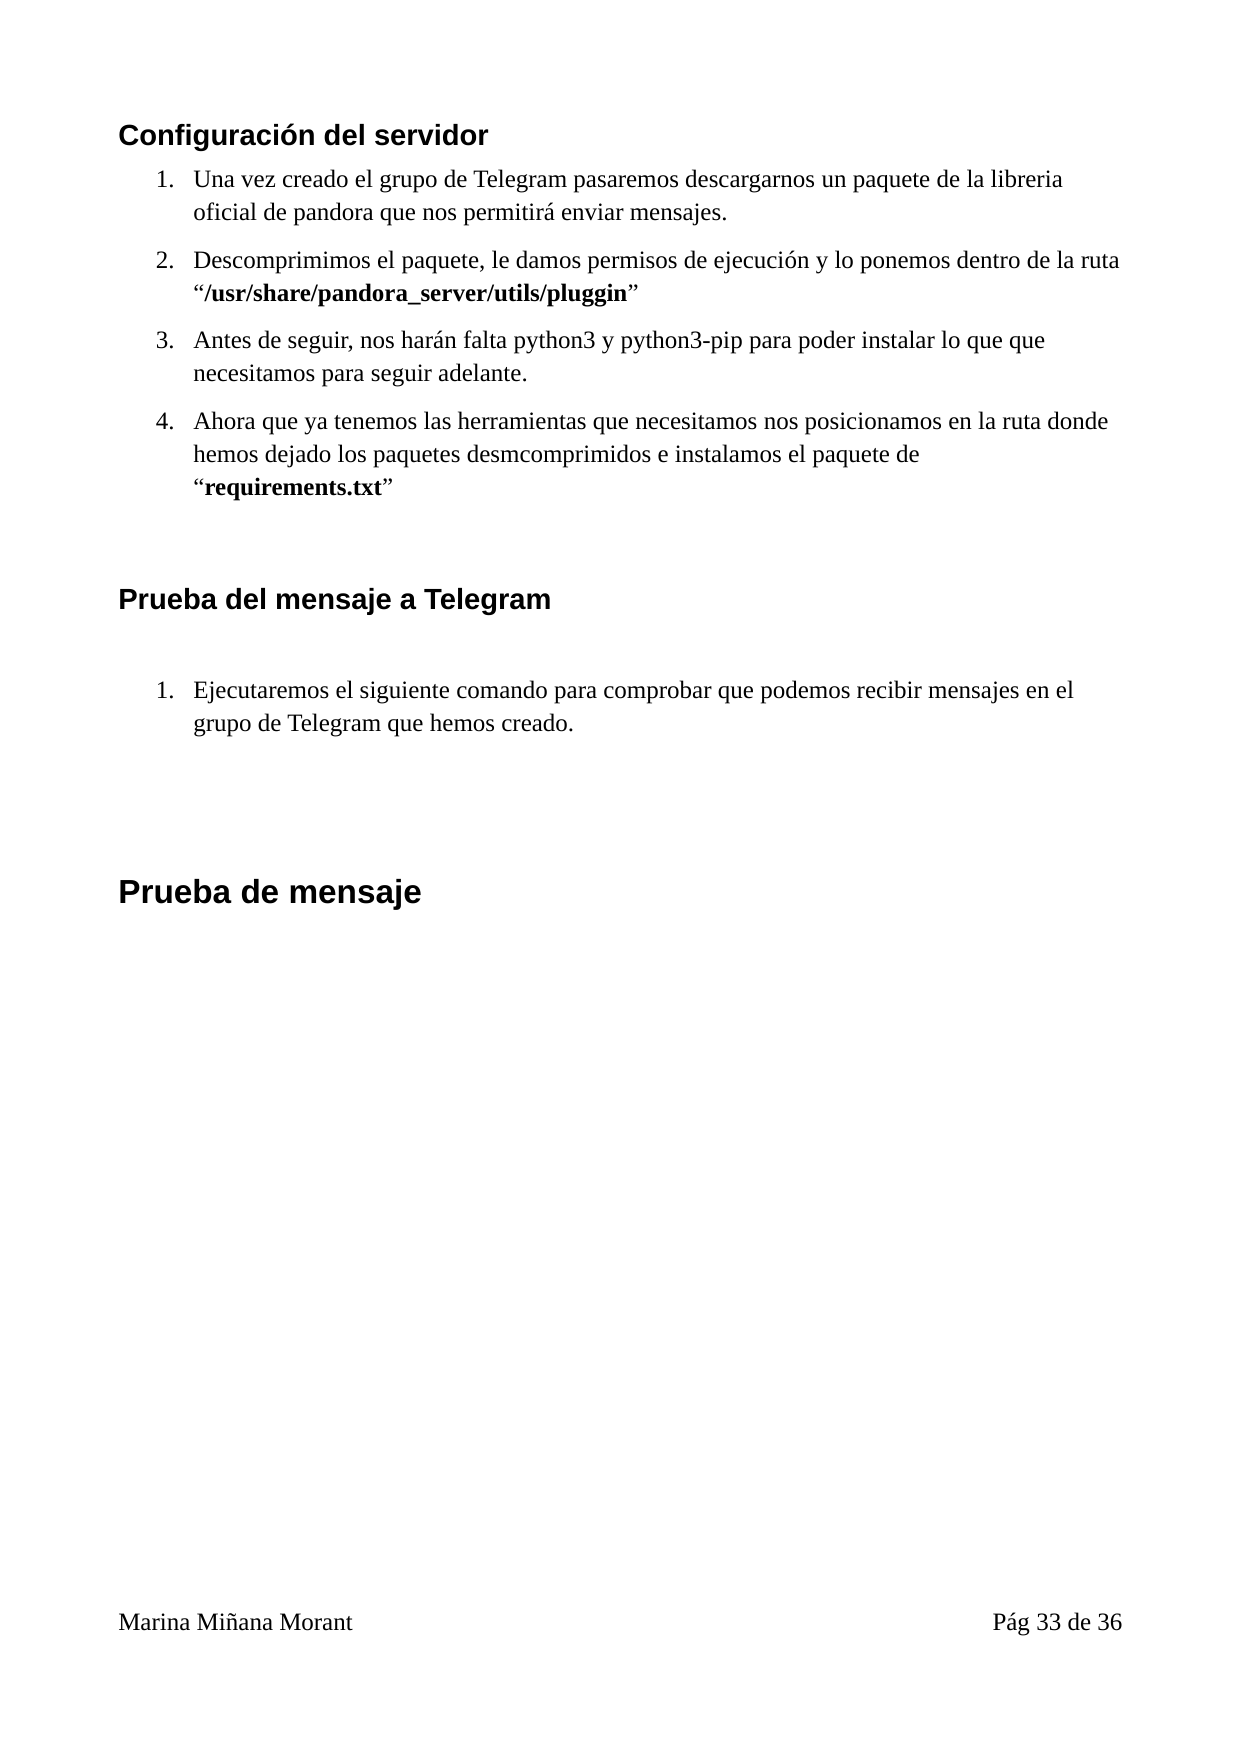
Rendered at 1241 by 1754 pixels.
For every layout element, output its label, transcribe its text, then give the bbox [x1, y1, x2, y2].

list Una vez creado el grupo de Telegram pasaremos descargarnos un paquete de la libreria oficial de pandora que nos permitirá enviar mensajes. [156, 164, 1122, 226]
list Ahora que ya tenemos las herramientas que necesitamos nos posicionamos en la ruta donde hemos dejado los paquetes desmcomprimidos e instalamos el paquete de “requirements.txt” [156, 406, 1122, 501]
subtitle Prueba de mensaje [118, 872, 1122, 911]
list Antes de seguir, nos harán falta python3 y python3-pip para poder instalar lo que que necesitamos para seguir adelante. [156, 325, 1122, 387]
subtitle Configuración del servidor [118, 118, 1122, 152]
list Ejecutaremos el siguiente comando para comprobar que podemos recibir mensajes en el grupo de Telegram que hemos creado. [156, 676, 1122, 737]
list Descomprimimos el paquete, le damos permisos de ejecución y lo ponemos dentro de la ruta “/usr/share/pandora_server/utils/pluggin” [156, 245, 1122, 307]
subtitle Prueba del mensaje a Telegram [118, 582, 1122, 615]
